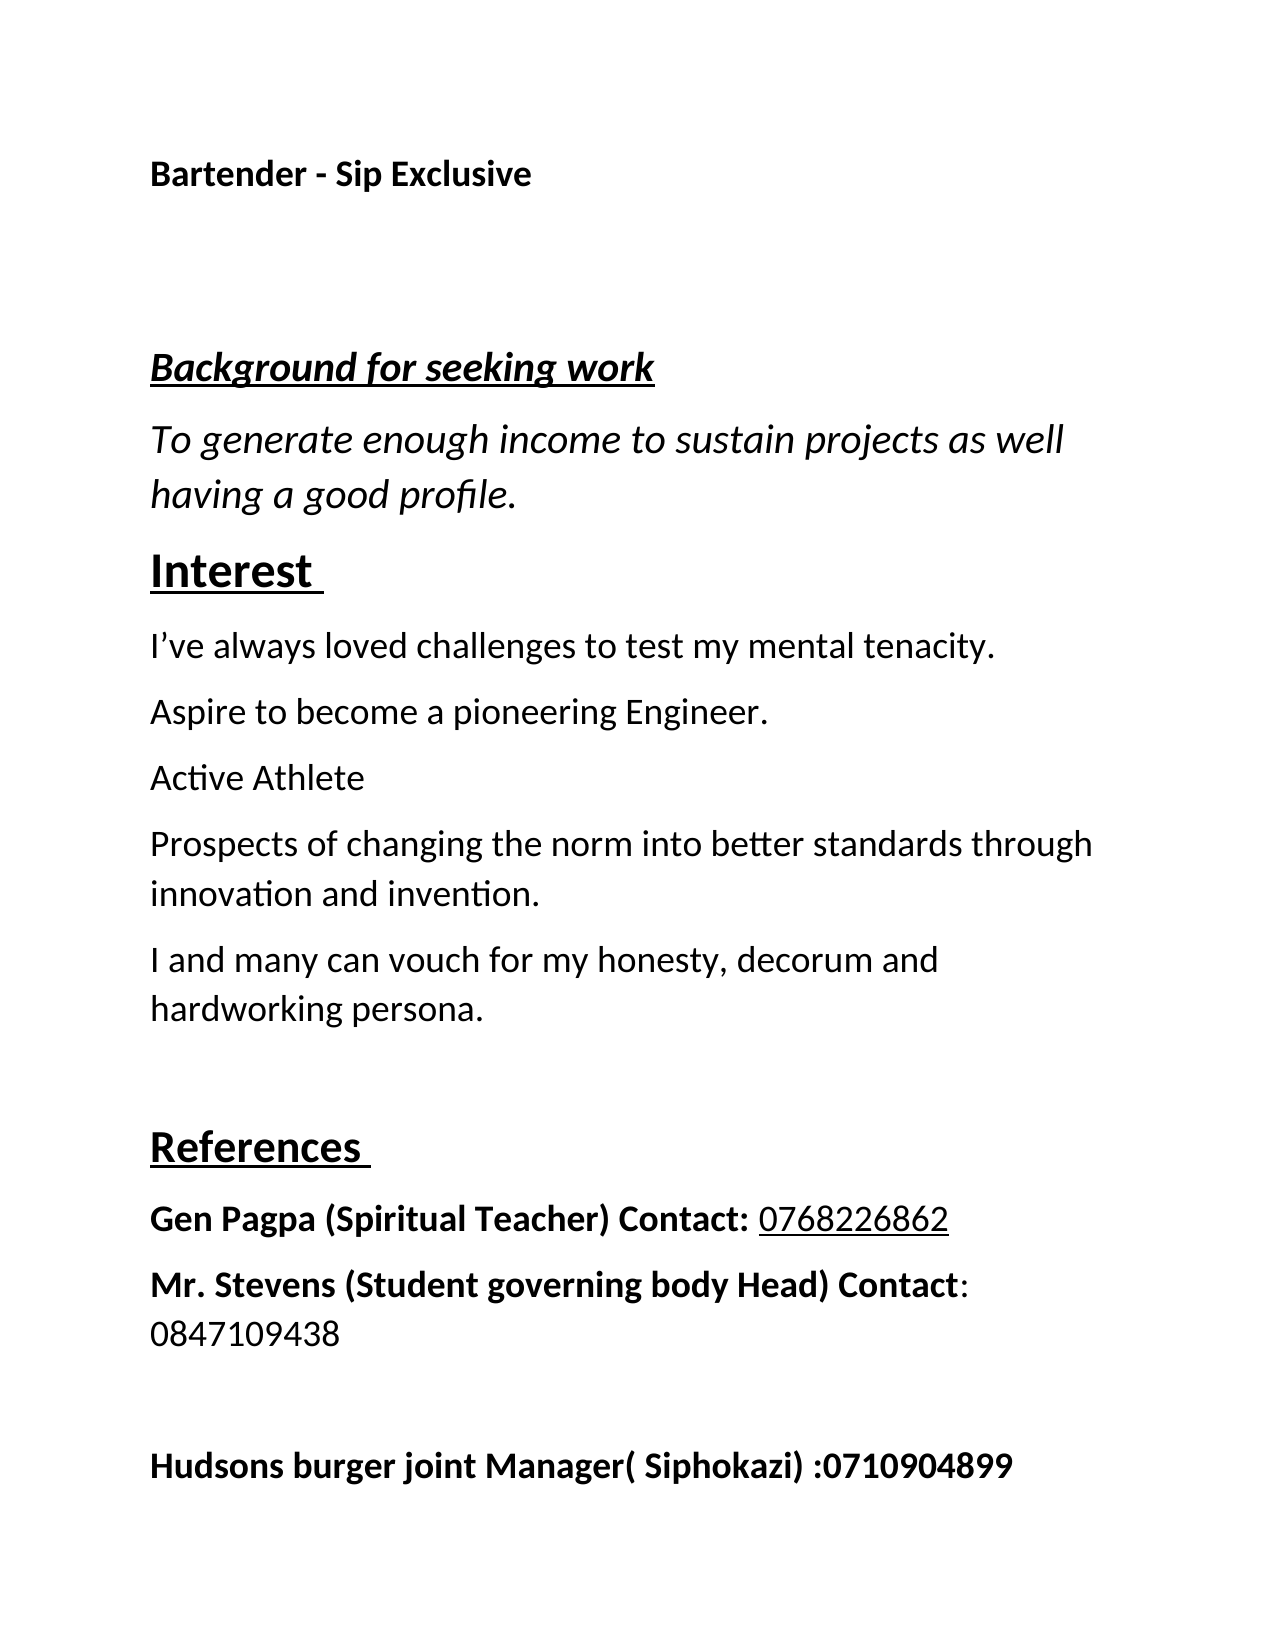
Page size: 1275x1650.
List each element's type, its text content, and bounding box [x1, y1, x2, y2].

text Active Athlete [150, 754, 1125, 800]
text Aspire to become a pioneering Engineer. [150, 688, 1125, 734]
text Hudsons burger joint Manager( Siphokazi) :0710904899 [150, 1442, 1125, 1488]
text Interest [150, 539, 1125, 600]
text Prospects of changing the norm into better standards through innovation and invention. [150, 820, 1125, 915]
text To generate enough income to sustain projects as well having a good profile. [150, 413, 1125, 518]
text Gen Pagpa (Spiritual Teacher) Contact: 0768226862 [150, 1194, 1125, 1240]
text Bartender - Sip Exclusive [150, 150, 1125, 196]
text Mr. Stevens (Student governing body Head) Contact: 0847109438 [150, 1261, 1125, 1356]
text I and many can vouch for my honesty, decorum and hardworking persona. [150, 936, 1125, 1031]
text I’ve always loved challenges to test my mental tenacity. [150, 622, 1125, 667]
text Background for seeking work [150, 341, 1125, 392]
text References [150, 1117, 1125, 1173]
